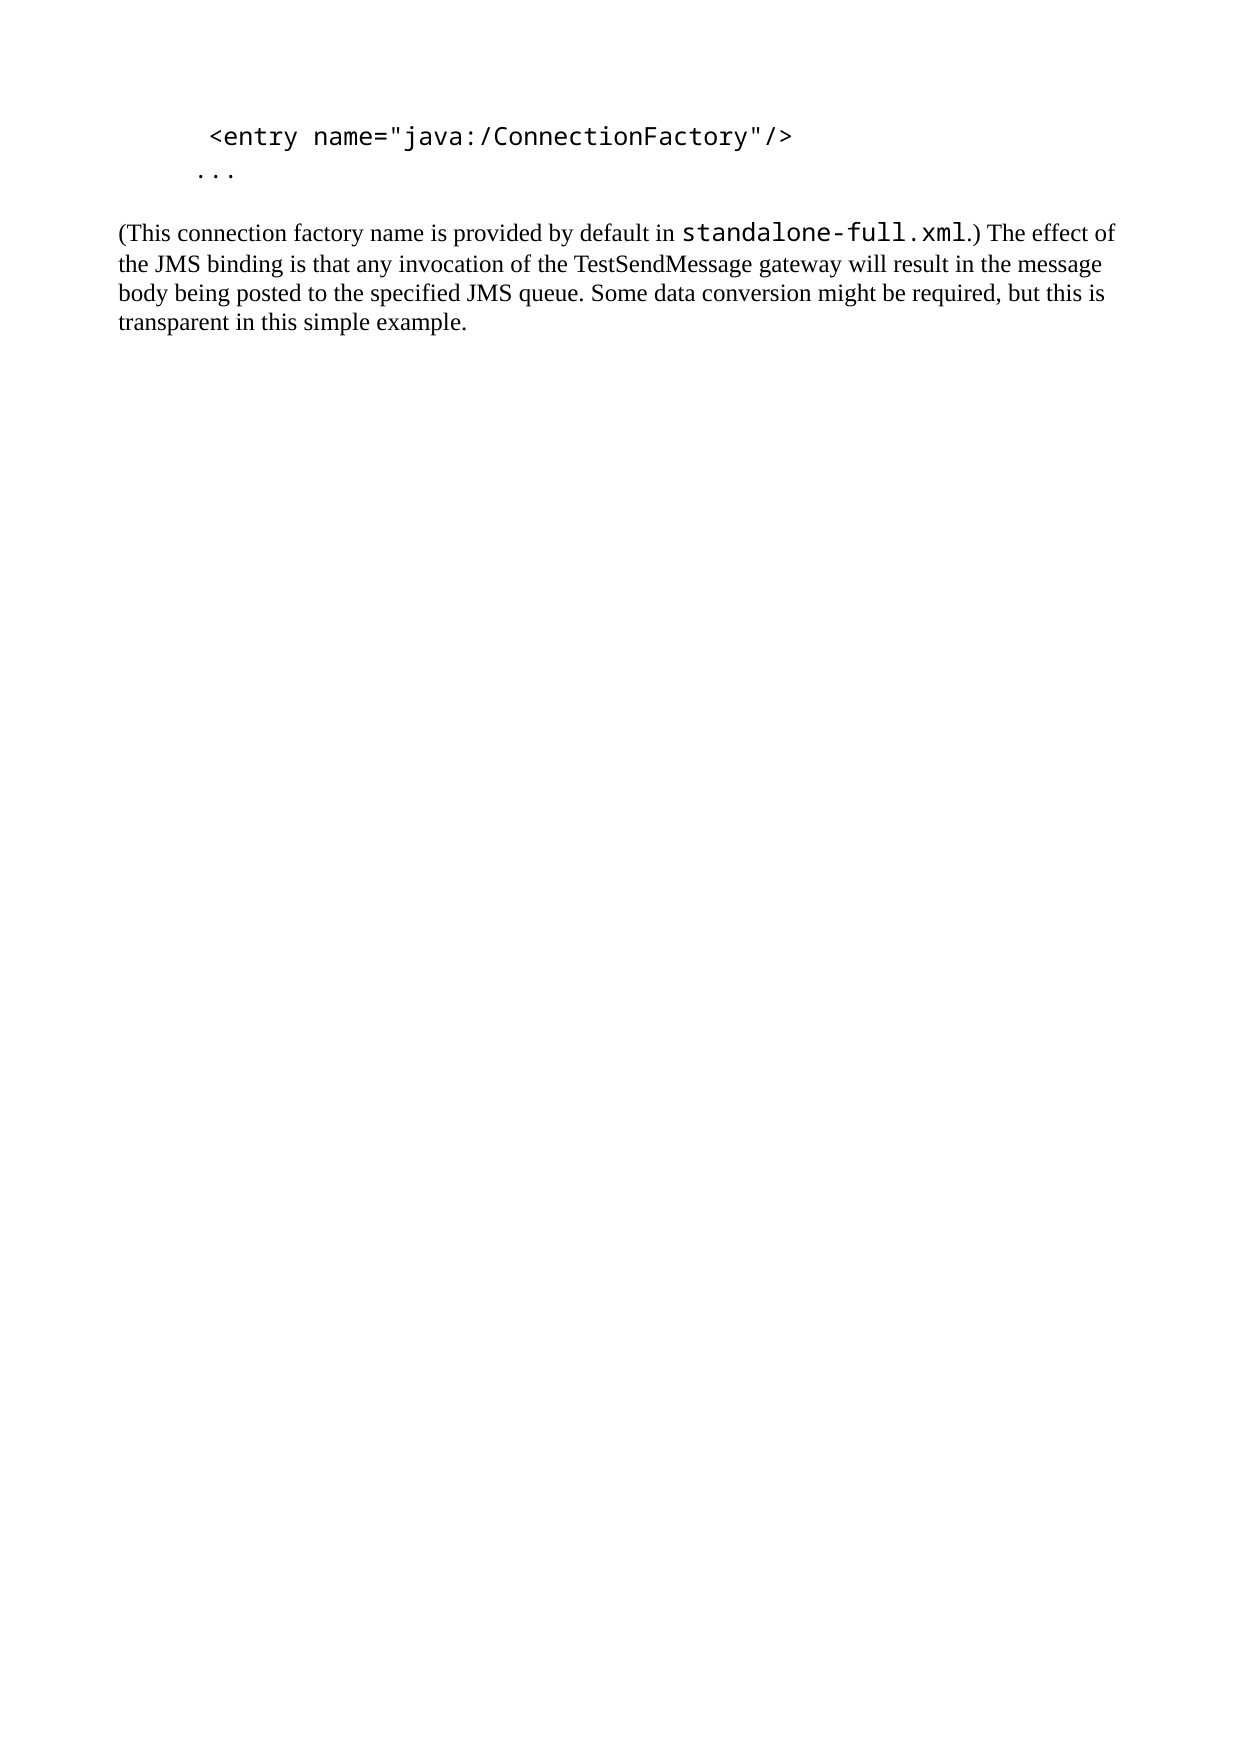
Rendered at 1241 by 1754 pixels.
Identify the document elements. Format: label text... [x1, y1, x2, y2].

text (This connection factory name is provided by default in standalone-full.xml.) The effect of the JMS binding is that any invocation of the TestSendMessage gateway will result in the message body being posted to the specified JMS queue. Some data conversion might be required, but this is transparent in this simple example. [118, 215, 1122, 335]
text ... [118, 152, 1122, 186]
text <entry name="java:/ConnectionFactory"/> [118, 118, 1122, 152]
